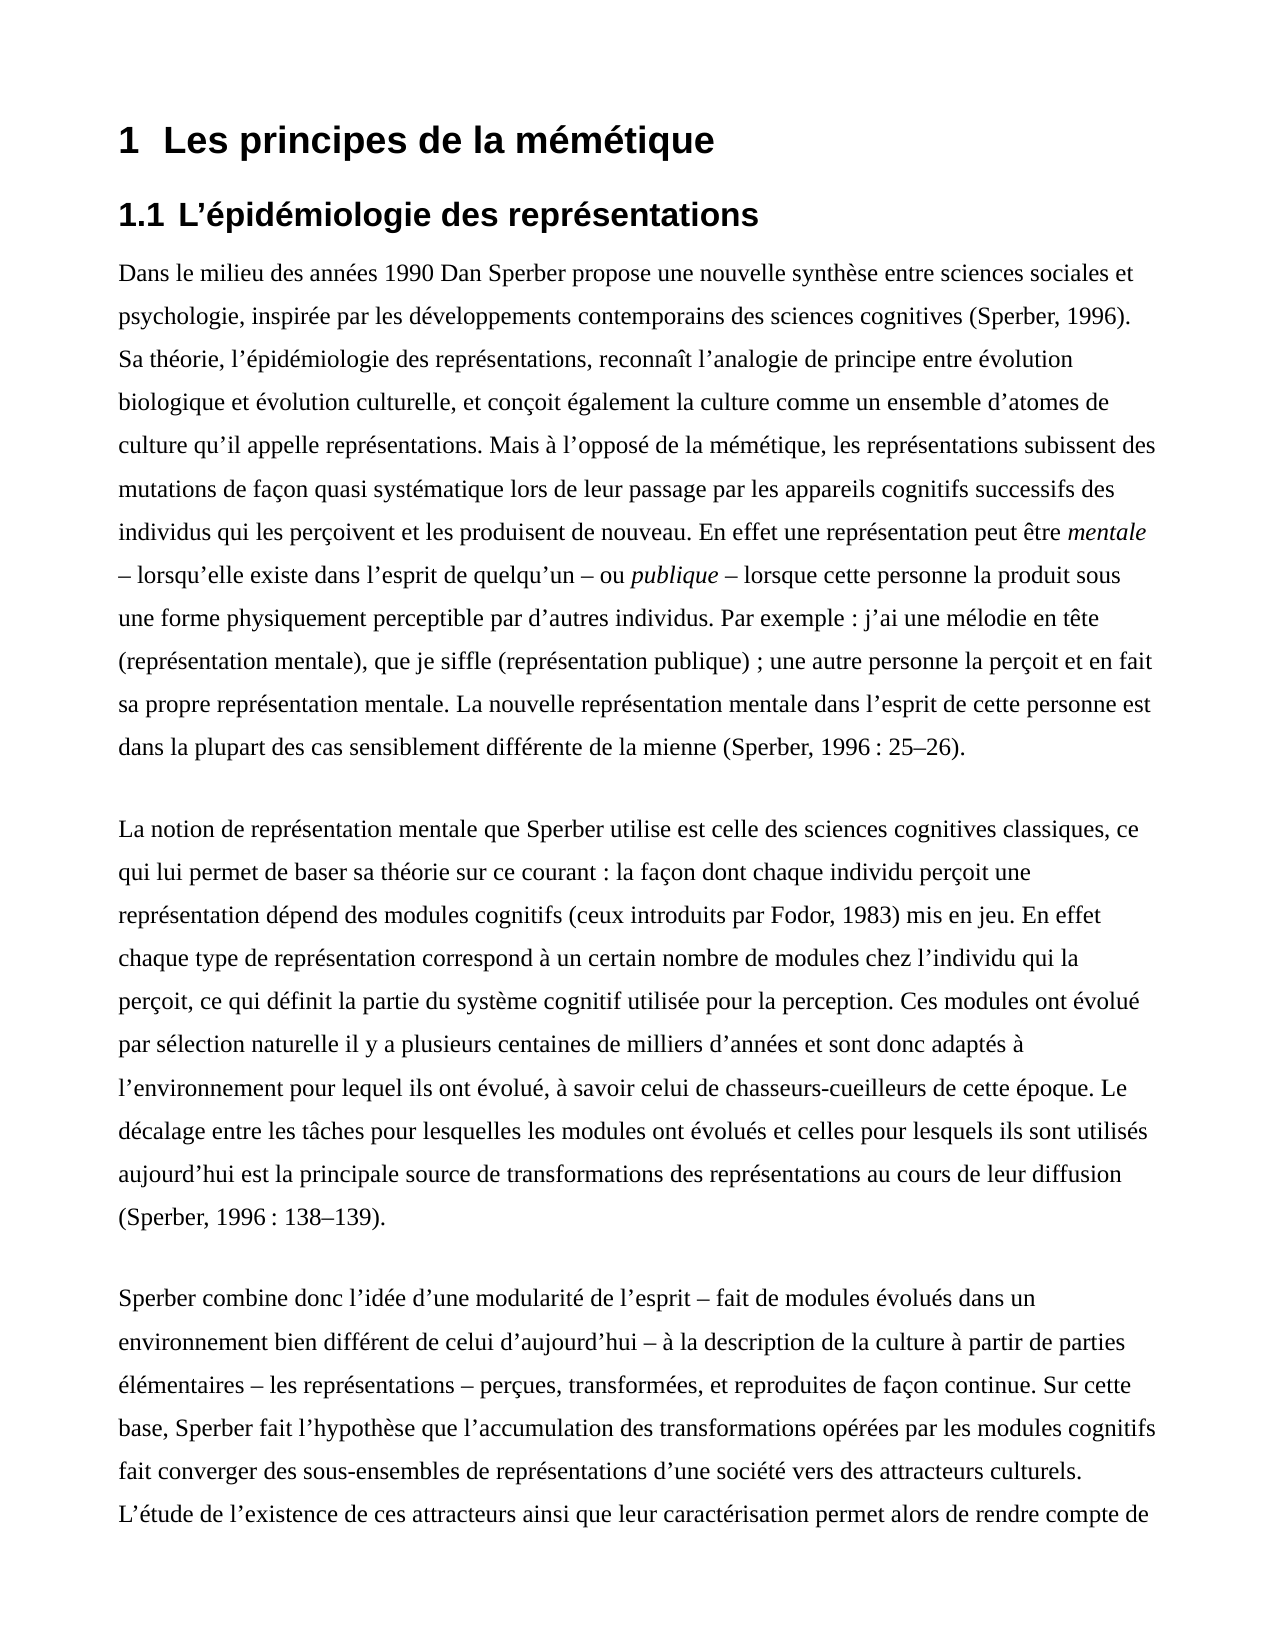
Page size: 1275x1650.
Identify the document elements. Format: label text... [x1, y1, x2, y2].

text Sperber combine donc l’idée d’une modularité de l’esprit – fait de modules évolués dans un environnement bien différent de celui d’aujourd’hui – à la description de la culture à partir de parties élémentaires – les représentations – perçues, transformées, et reproduites de façon continue. Sur cette base, Sperber fait l’hypothèse que l’accumulation des transformations opérées par les modules cognitifs fait converger des sous-ensembles de représentations d’une société vers des attracteurs culturels. L’étude de l’existence de ces attracteurs ainsi que leur caractérisation permet alors de rendre compte de [118, 1283, 1157, 1528]
text Dans le milieu des années 1990 Dan Sperber propose une nouvelle synthèse entre sciences sociales et psychologie, inspirée par les développements contemporains des sciences cognitives (Sperber, 1996). Sa théorie, l’épidémiologie des représentations, reconnaît l’analogie de principe entre évolution biologique et évolution culturelle, et conçoit également la culture comme un ensemble d’atomes de culture qu’il appelle représentations. Mais à l’opposé de la mémétique, les représentations subissent des mutations de façon quasi systématique lors de leur passage par les appareils cognitifs successifs des individus qui les perçoivent et les produisent de nouveau. En effet une représentation peut être mentale – lorsqu’elle existe dans l’esprit de quelqu’un – ou publique – lorsque cette personne la produit sous une forme physiquement perceptible par d’autres individus. Par exemple : j’ai une mélodie en tête (représentation mentale), que je siffle (représentation publique) ; une autre personne la perçoit et en fait sa propre représentation mentale. La nouvelle représentation mentale dans l’esprit de cette personne est dans la plupart des cas sensiblement différente de la mienne (Sperber, 1996 : 25–26). [118, 258, 1157, 761]
subtitle Les principes de la mémétique [118, 118, 1157, 162]
text La notion de représentation mentale que Sperber utilise est celle des sciences cognitives classiques, ce qui lui permet de baser sa théorie sur ce courant : la façon dont chaque individu perçoit une représentation dépend des modules cognitifs (ceux introduits par Fodor, 1983) mis en jeu. En effet chaque type de représentation correspond à un certain nombre de modules chez l’individu qui la perçoit, ce qui définit la partie du système cognitif utilisée pour la perception. Ces modules ont évolué par sélection naturelle il y a plusieurs centaines de milliers d’années et sont donc adaptés à l’environnement pour lequel ils ont évolué, à savoir celui de chasseurs-cueilleurs de cette époque. Le décalage entre les tâches pour lesquelles les modules ont évolués et celles pour lesquels ils sont utilisés aujourd’hui est la principale source de transformations des représentations au cours de leur diffusion (Sperber, 1996 : 138–139). [118, 814, 1157, 1231]
subtitle L’épidémiologie des représentations [118, 195, 1157, 234]
